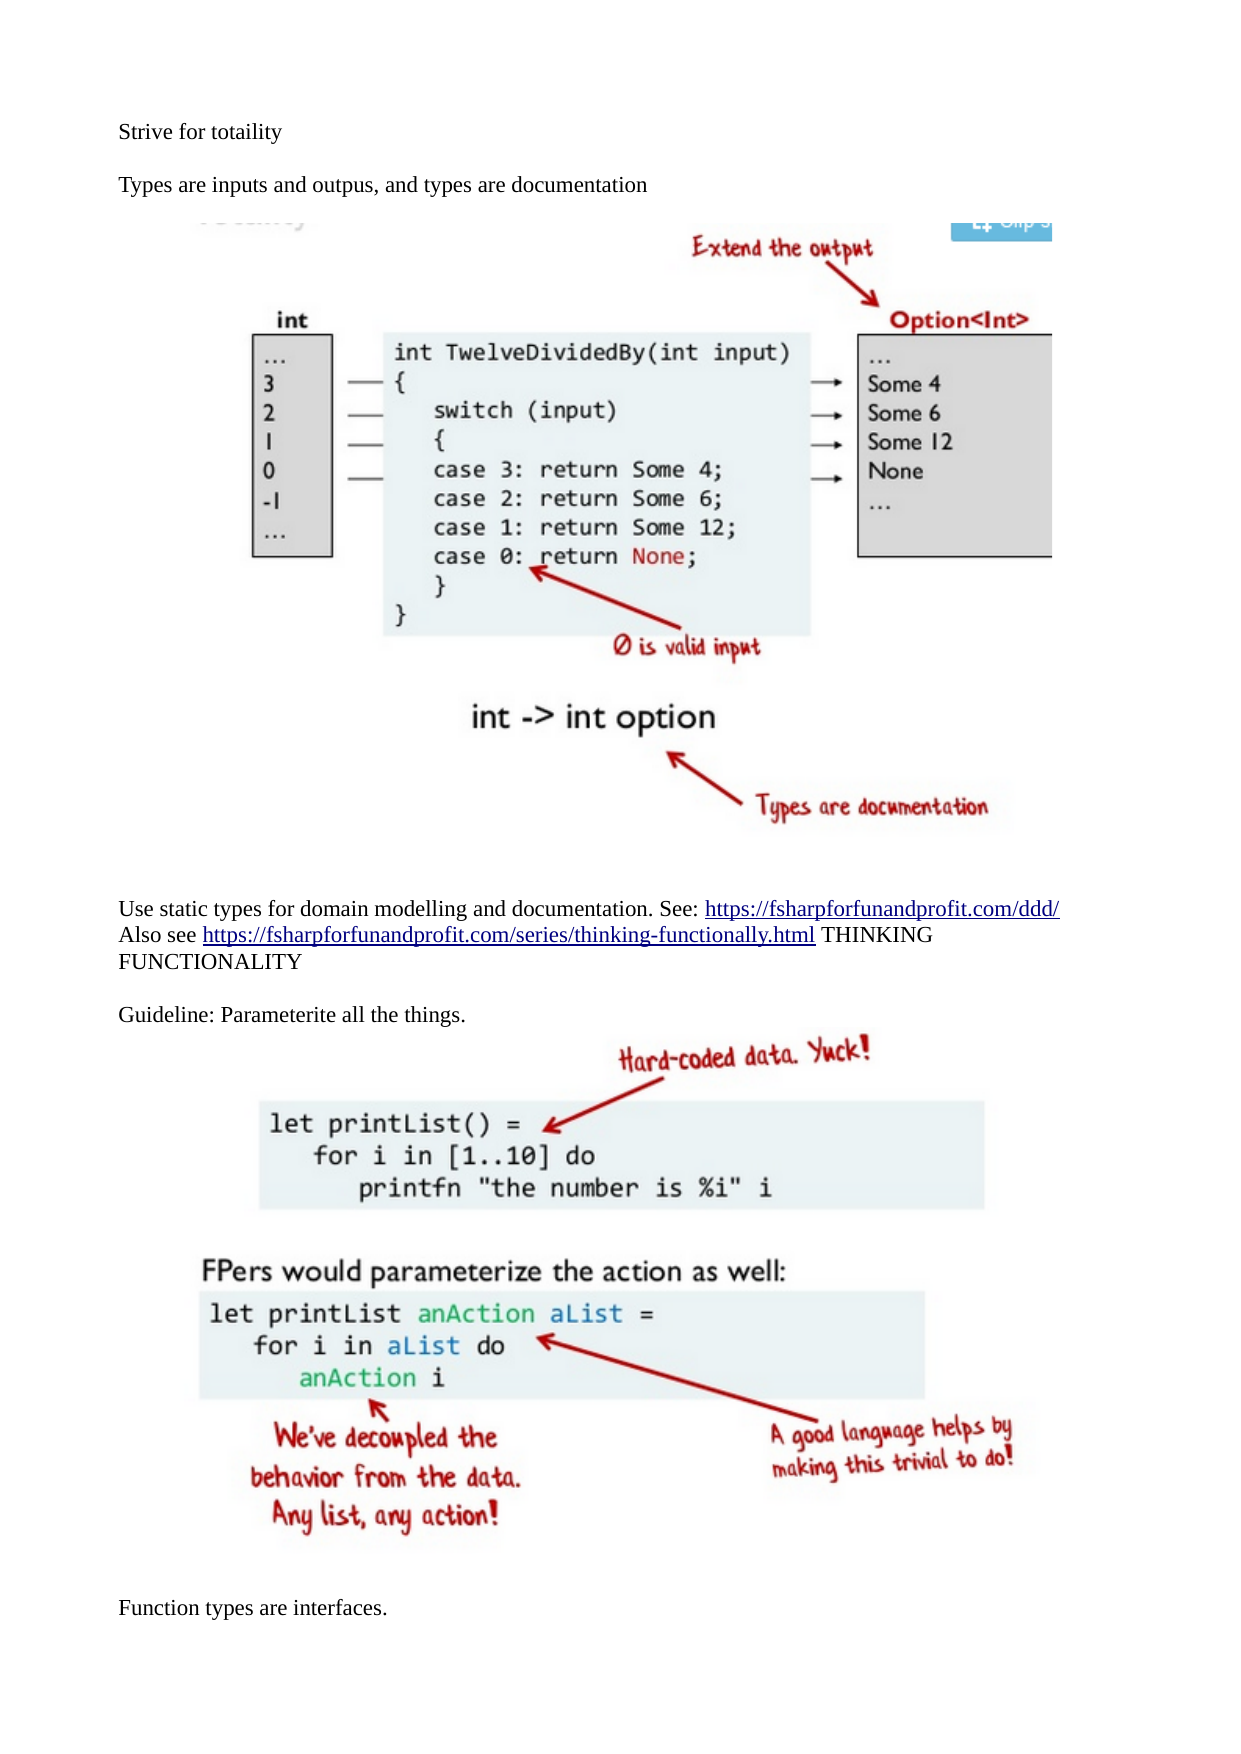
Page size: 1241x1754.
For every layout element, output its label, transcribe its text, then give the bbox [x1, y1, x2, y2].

picture [180, 1243, 1060, 1568]
text Function types are interfaces. [118, 1594, 1122, 1620]
picture [240, 1027, 1000, 1218]
text Use static types for domain modelling and documentation. See: https://fsharpforfunandprofit.com/ddd/ [118, 895, 1122, 922]
text Strive for totaility [118, 118, 1122, 144]
text Also see https://fsharpforfunandprofit.com/series/thinking-functionally.html THINKING FUNCTIONALITY [118, 922, 1122, 974]
text Guideline: Parameterite all the things. [118, 1001, 1122, 1027]
text Types are inputs and outpus, and types are documentation [118, 171, 1122, 197]
picture [188, 223, 1053, 869]
